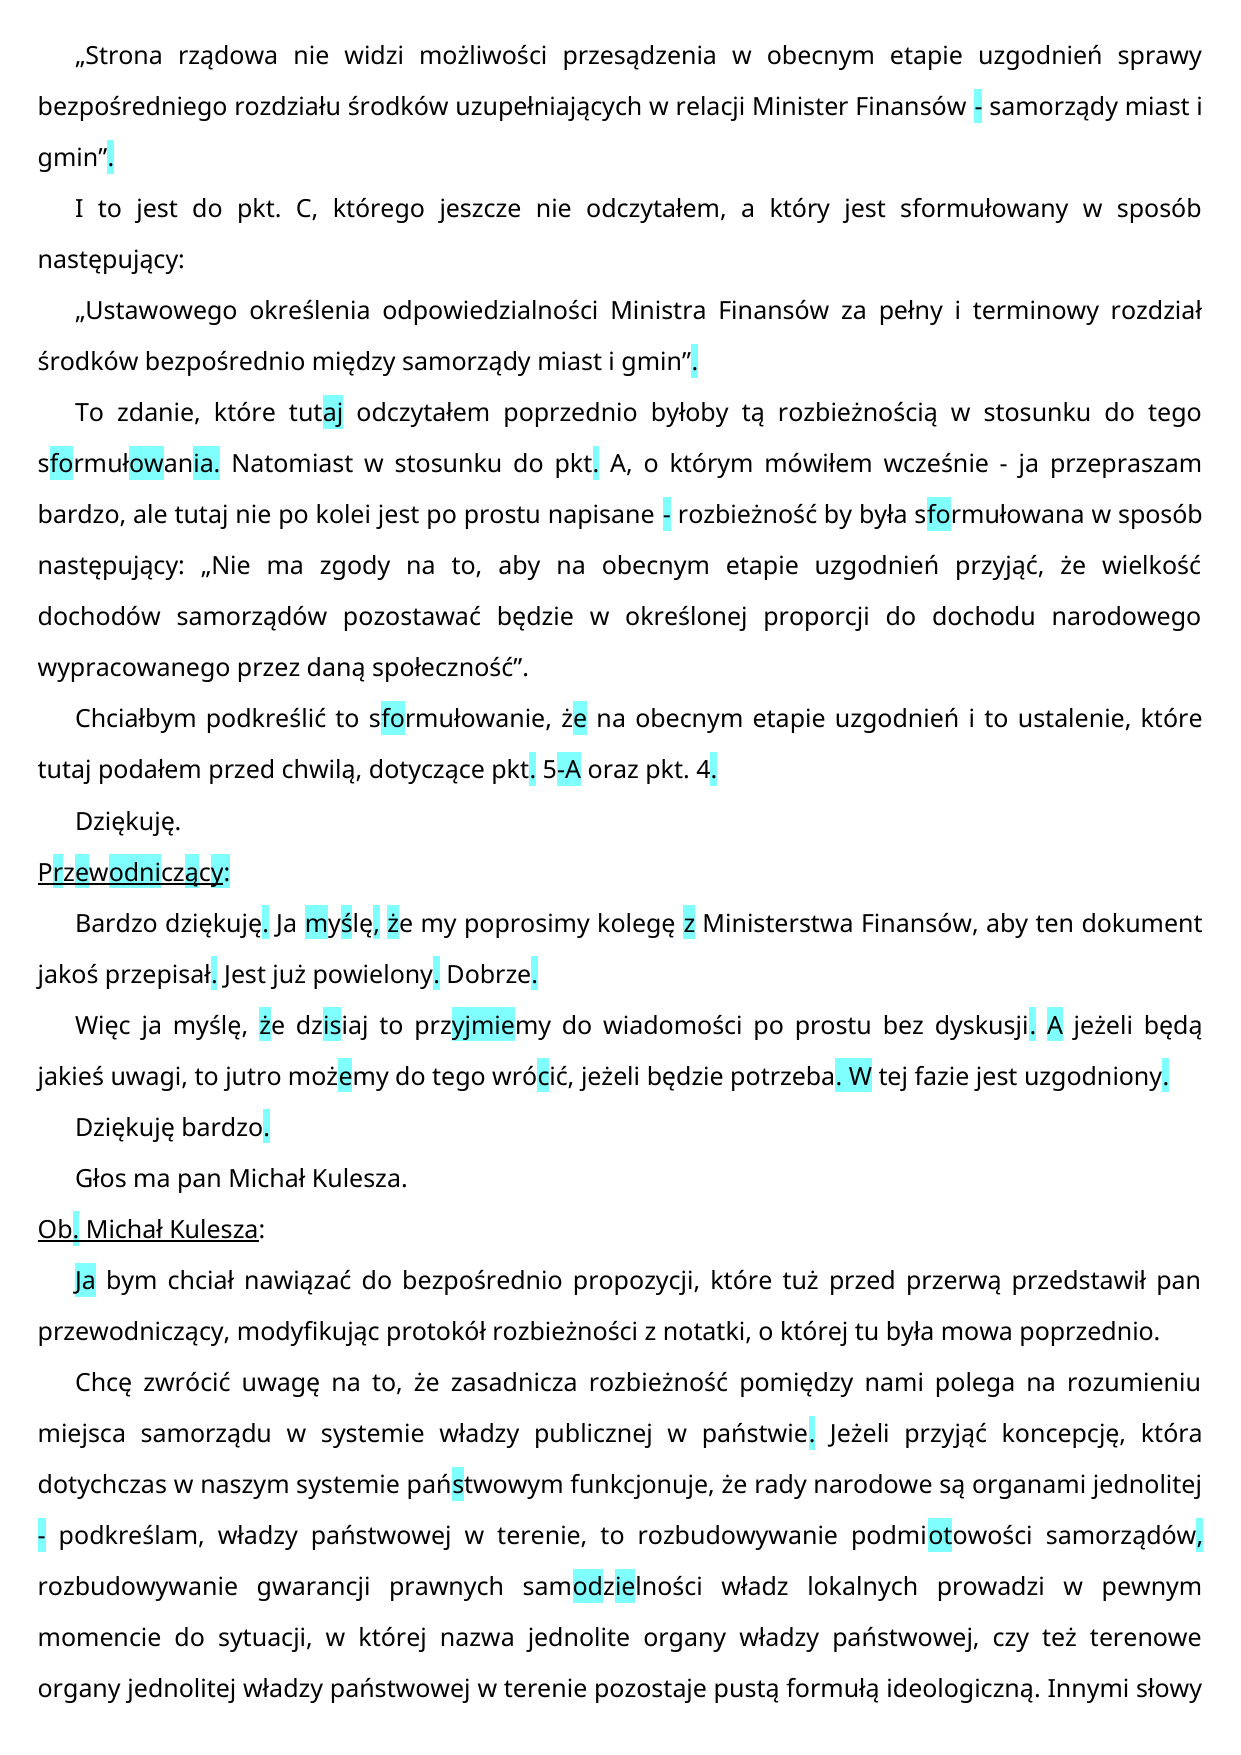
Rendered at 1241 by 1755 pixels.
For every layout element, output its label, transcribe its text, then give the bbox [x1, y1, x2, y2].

text Dziękuję bardzo. [37, 1109, 1203, 1143]
text Przewodniczący: [37, 854, 1203, 888]
text I to jest do pkt. C, którego jeszcze nie odczytałem, a który jest sformułowany w sposób następujący: [37, 191, 1203, 276]
text Bardzo dziękuję. Ja myślę, że my poprosimy kolegę z Ministerstwa Finansów, aby ten dokument jakoś przepisał. Jest już powielony. Dobrze. [37, 905, 1203, 990]
text Więc ja myślę, że dzisiaj to przyjmiemy do wiadomości po prostu bez dyskusji. A jeżeli będą jakieś uwagi, to jutro możemy do tego wrócić, jeżeli będzie potrzeba. W tej fazie jest uzgodniony. [37, 1007, 1203, 1092]
text Ja bym chciał nawiązać do bezpośrednio propozycji, które tuż przed przerwą przedstawił pan przewodniczący, modyfikując protokół rozbieżności z notatki, o której tu była mowa poprzednio. [37, 1262, 1203, 1348]
text Chciałbym podkreślić to sformułowanie, że na obecnym etapie uzgodnień i to ustalenie, które tutaj podałem przed chwilą, dotyczące pkt. 5-A oraz pkt. 4. [37, 701, 1203, 786]
text Dziękuję. [37, 803, 1203, 837]
text Chcę zwrócić uwagę na to, że zasadnicza rozbieżność pomiędzy nami polega na rozumieniu miejsca samorządu w systemie władzy publicznej w państwie. Jeżeli przyjąć koncepcję, która dotychczas w naszym systemie państwowym funkcjonuje, że rady narodowe są organami jednolitej - podkreślam, władzy państwowej w terenie, to rozbudowywanie podmiotowości samorządów, rozbudowywanie gwarancji prawnych samodzielności władz lokalnych prowadzi w pewnym momencie do sytuacji, w której nazwa jednolite organy władzy państwowej, czy też terenowe organy jednolitej władzy państwowej w terenie pozostaje pustą formułą ideologiczną. Innymi słowy [37, 1364, 1203, 1705]
text Głos ma pan Michał Kulesza. [37, 1160, 1203, 1194]
text „Strona rządowa nie widzi możliwości przesądzenia w obecnym etapie uzgodnień sprawy bezpośredniego rozdziału środków uzupełniających w relacji Minister Finansów - samorządy miast i gmin”. [37, 37, 1203, 174]
text Ob. Michał Kulesza: [37, 1211, 1203, 1246]
text To zdanie, które tutaj odczytałem poprzednio byłoby tą rozbieżnością w stosunku do tego sformułowania. Natomiast w stosunku do pkt. A, o którym mówiłem wcześnie - ja przepraszam bardzo, ale tutaj nie po kolei jest po prostu napisane - rozbieżność by była sformułowana w sposób następujący: „Nie ma zgody na to, aby na obecnym etapie uzgodnień przyjąć, że wielkość dochodów samorządów pozostawać będzie w określonej proporcji do dochodu narodowego wypracowanego przez daną społeczność”. [37, 395, 1203, 684]
text „Ustawowego określenia odpowiedzialności Ministra Finansów za pełny i terminowy rozdział środków bezpośrednio między samorządy miast i gmin”. [37, 293, 1203, 378]
